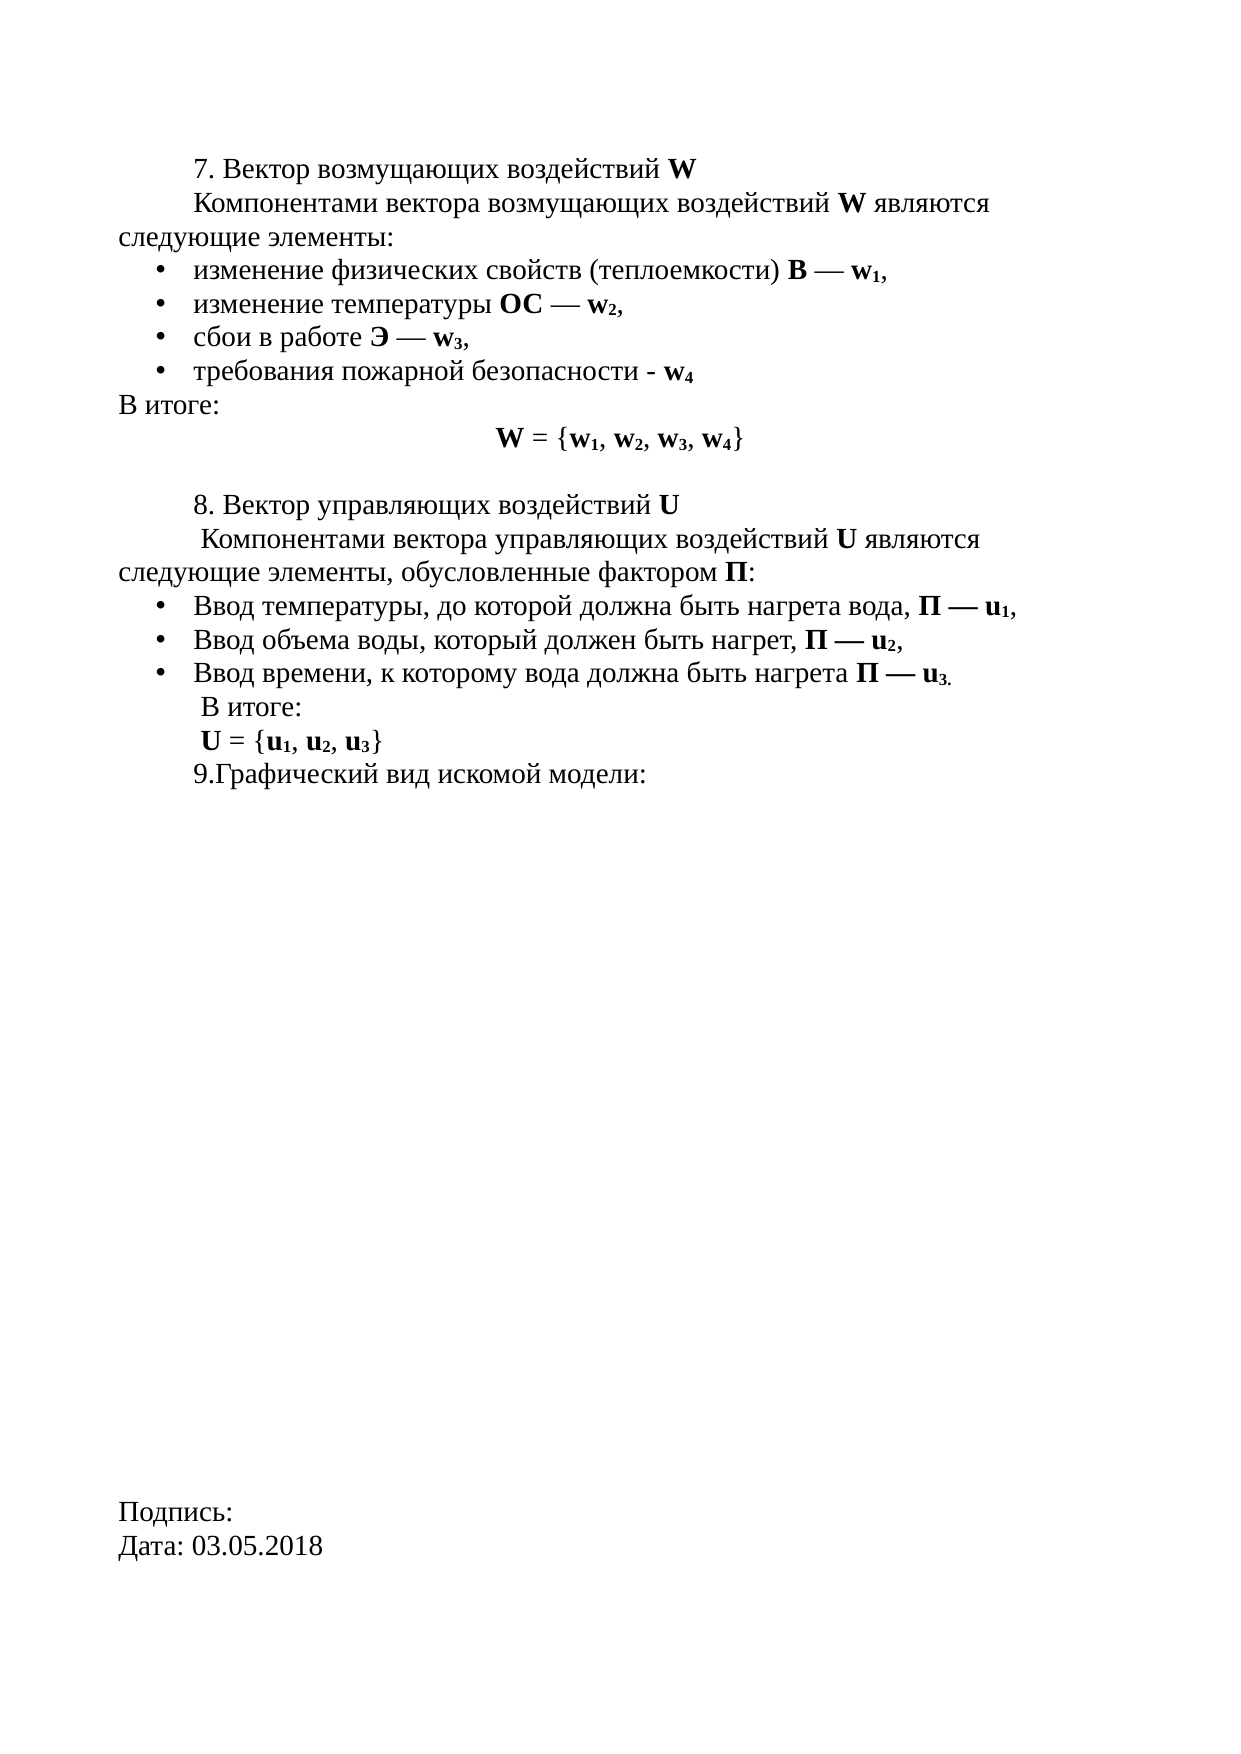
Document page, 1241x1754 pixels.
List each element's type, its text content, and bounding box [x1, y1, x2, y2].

text W = {w1, w2, w3, w4} [118, 420, 1122, 454]
list Ввод объема воды, который должен быть нагрет, П — u2, [156, 622, 1122, 655]
list Ввод времени, к которому вода должна быть нагрета П — u3. [156, 655, 1122, 689]
list сбои в работе Э — w3, [156, 319, 1122, 353]
text Дата: 03.05.2018 [118, 1528, 1122, 1561]
list Ввод температуры, до которой должна быть нагрета вода, П — u1, [156, 588, 1122, 622]
text 9.Графический вид искомой модели: [118, 756, 1122, 790]
text Подпись: [118, 1494, 1122, 1528]
text 7. Вектор возмущающих воздействий W [118, 152, 1122, 185]
text Компонентами вектора возмущающих воздействий W являются следующие элементы: [118, 185, 1122, 252]
text В итоге: [118, 689, 1122, 723]
list изменение температуры ОС — w2, [156, 286, 1122, 319]
list требования пожарной безопасности - w4 [156, 353, 1122, 387]
text В итоге: [118, 387, 1122, 420]
list изменение физических свойств (теплоемкости) В — w1, [156, 252, 1122, 286]
text Компонентами вектора управляющих воздействий U являются следующие элементы, обусловленные фактором П: [118, 521, 1122, 588]
text 8. Вектор управляющих воздействий U [118, 487, 1122, 521]
text U = {u1, u2, u3} [118, 723, 1122, 756]
